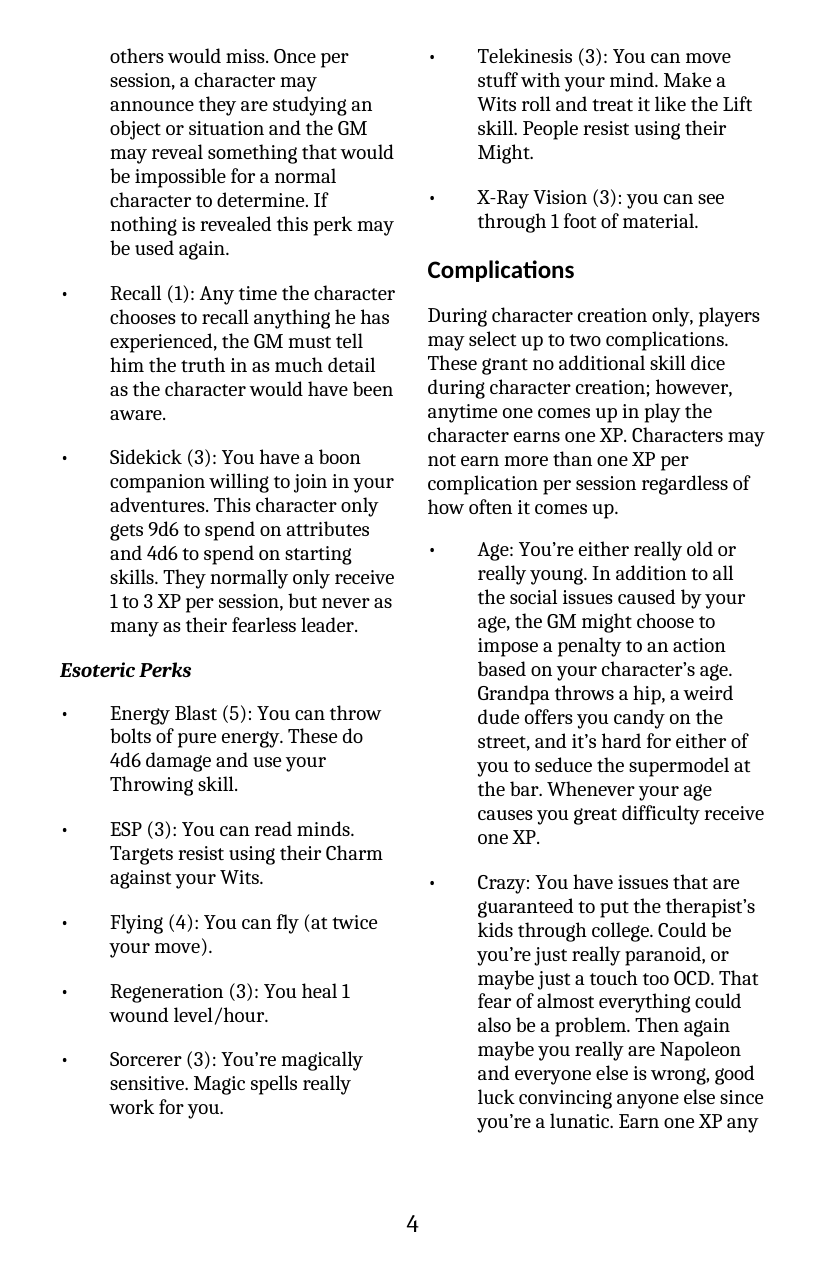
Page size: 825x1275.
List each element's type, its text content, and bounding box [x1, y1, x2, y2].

list Age: You’re either really old or really young. In addition to all the social issues caused by your age, the GM might choose to impose a penalty to an action based on your character’s age. Grandpa throws a hip, a weird dude offers you candy on the street, and it’s hard for either of you to seduce the supermodel at the bar. Whenever your age causes you great difficulty receive one XP. [427, 538, 765, 849]
list Flying (4): You can fly (at twice your move). [60, 911, 397, 958]
list Sidekick (3): You have a boon companion willing to join in your adventures. This character only gets 9d6 to spend on attributes and 4d6 to spend on starting skills. They normally only receive 1 to 3 XP per session, but never as many as their fearless leader. [60, 446, 397, 638]
subtitle Complications [427, 254, 765, 285]
text During character creation only, players may select up to two complications. These grant no additional skill dice during character creation; however, anytime one comes up in play the character earns one XP. Characters may not earn more than one XP per complication per session regardless of how often it comes up. [427, 304, 765, 519]
list ESP (3): You can read minds. Targets resist using their Charm against your Wits. [60, 818, 397, 890]
list Crazy: You have issues that are guaranteed to put the therapist’s kids through college. Could be you’re just really paranoid, or maybe just a touch too OCD. That fear of almost everything could also be a problem. Then again maybe you really are Napoleon and everyone else is wrong, good luck convincing anyone else since you’re a lunatic. Earn one XP any [427, 870, 765, 1134]
list Recall (1): Any time the character chooses to recall anything he has experienced, the GM must tell him the truth in as much detail as the character would have been aware. [60, 281, 397, 425]
list Regeneration (3): You heal 1 wound level/hour. [60, 979, 397, 1027]
list Energy Blast (5): You can throw bolts of pure energy. These do 4d6 damage and use your Throwing skill. [60, 701, 397, 797]
list Telekinesis (3): You can move stuff with your mind. Make a Wits roll and treat it like the Lift skill. People resist using their Might. [427, 45, 765, 165]
list others would miss. Once per session, a character may announce they are studying an object or situation and the GM may reveal something that would be impossible for a normal character to determine. If nothing is revealed this perk may be used again. [60, 45, 397, 261]
text Esoteric Perks [60, 658, 397, 682]
list X-Ray Vision (3): you can see through 1 foot of material. [427, 186, 765, 233]
list Sorcerer (3): You’re magically sensitive. Magic spells really work for you. [60, 1048, 397, 1120]
